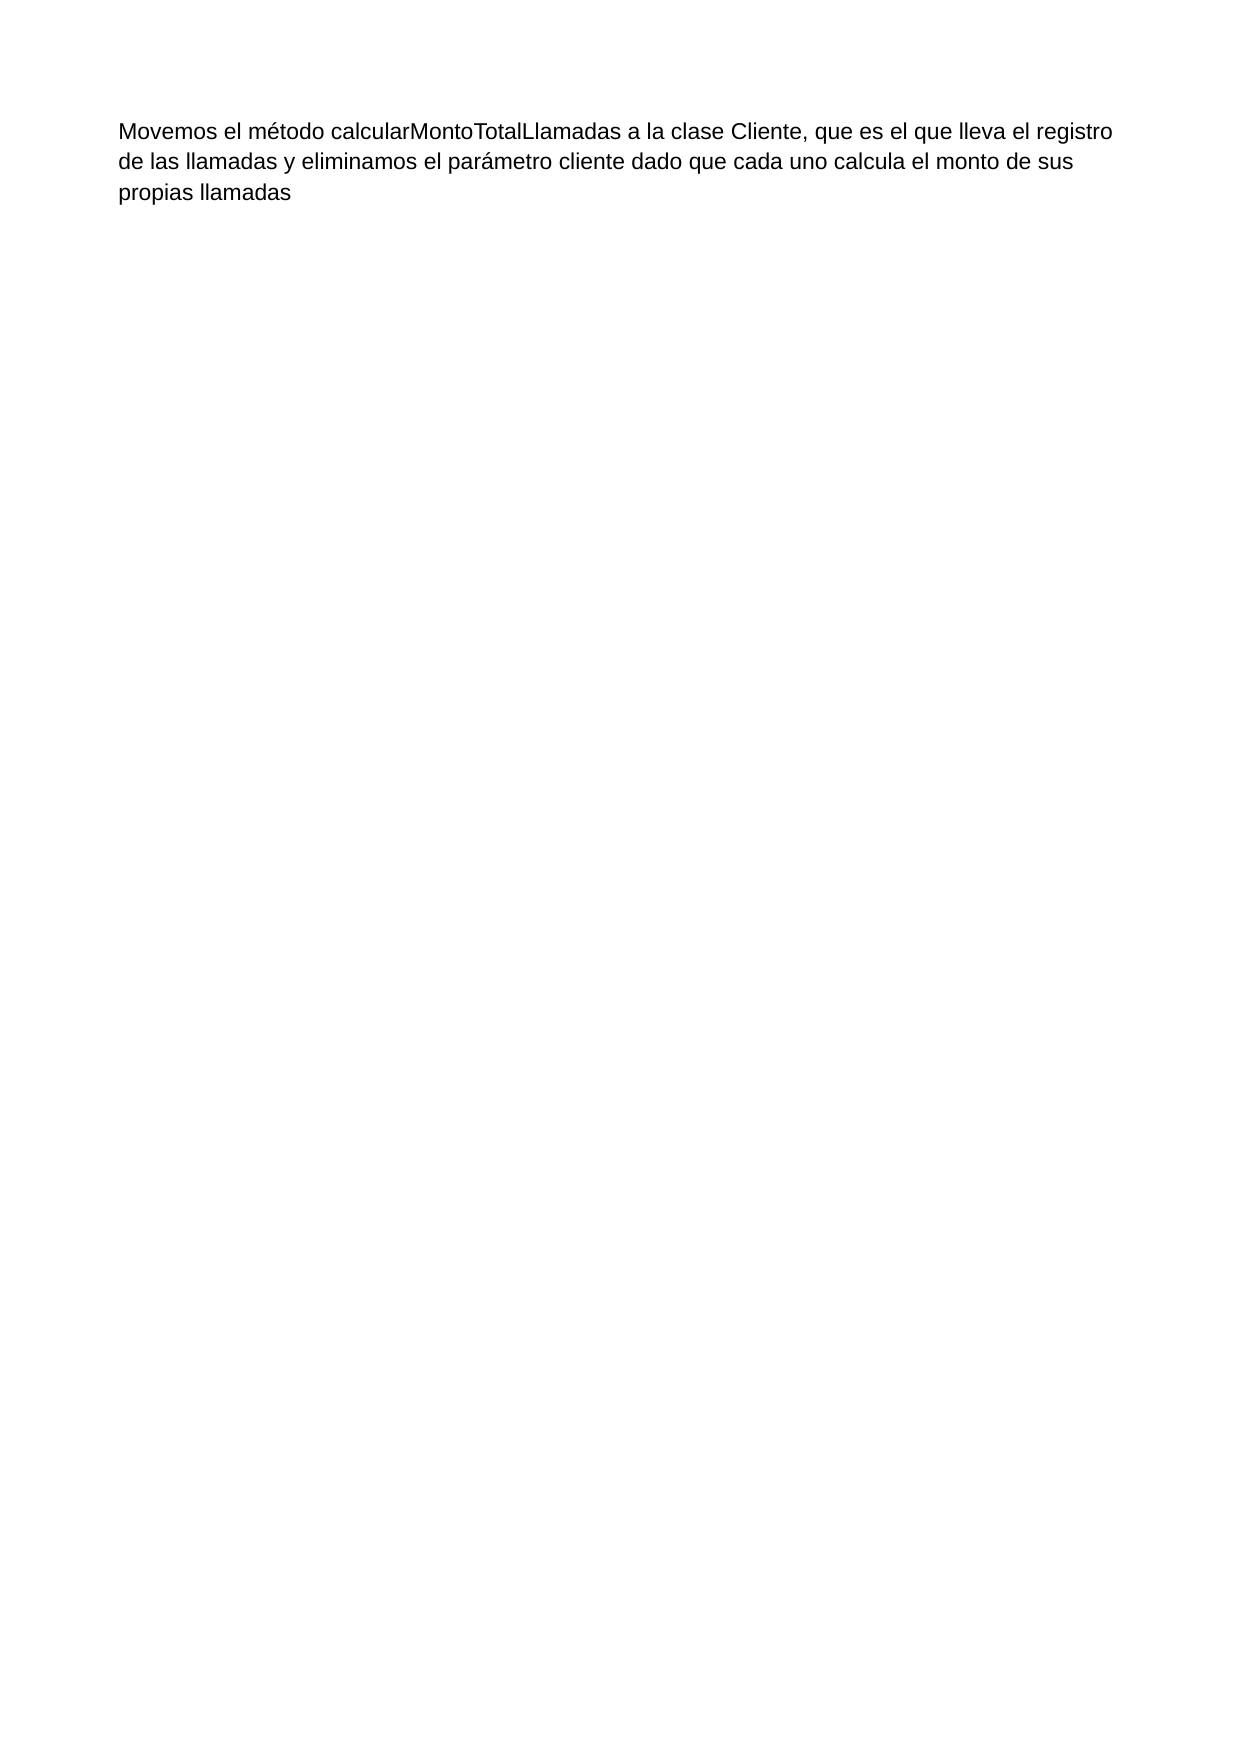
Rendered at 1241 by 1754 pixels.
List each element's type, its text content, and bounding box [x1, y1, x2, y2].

text Movemos el método calcularMontoTotalLlamadas a la clase Cliente, que es el que lleva el registro de las llamadas y eliminamos el parámetro cliente dado que cada uno calcula el monto de sus propias llamadas [118, 118, 1122, 205]
